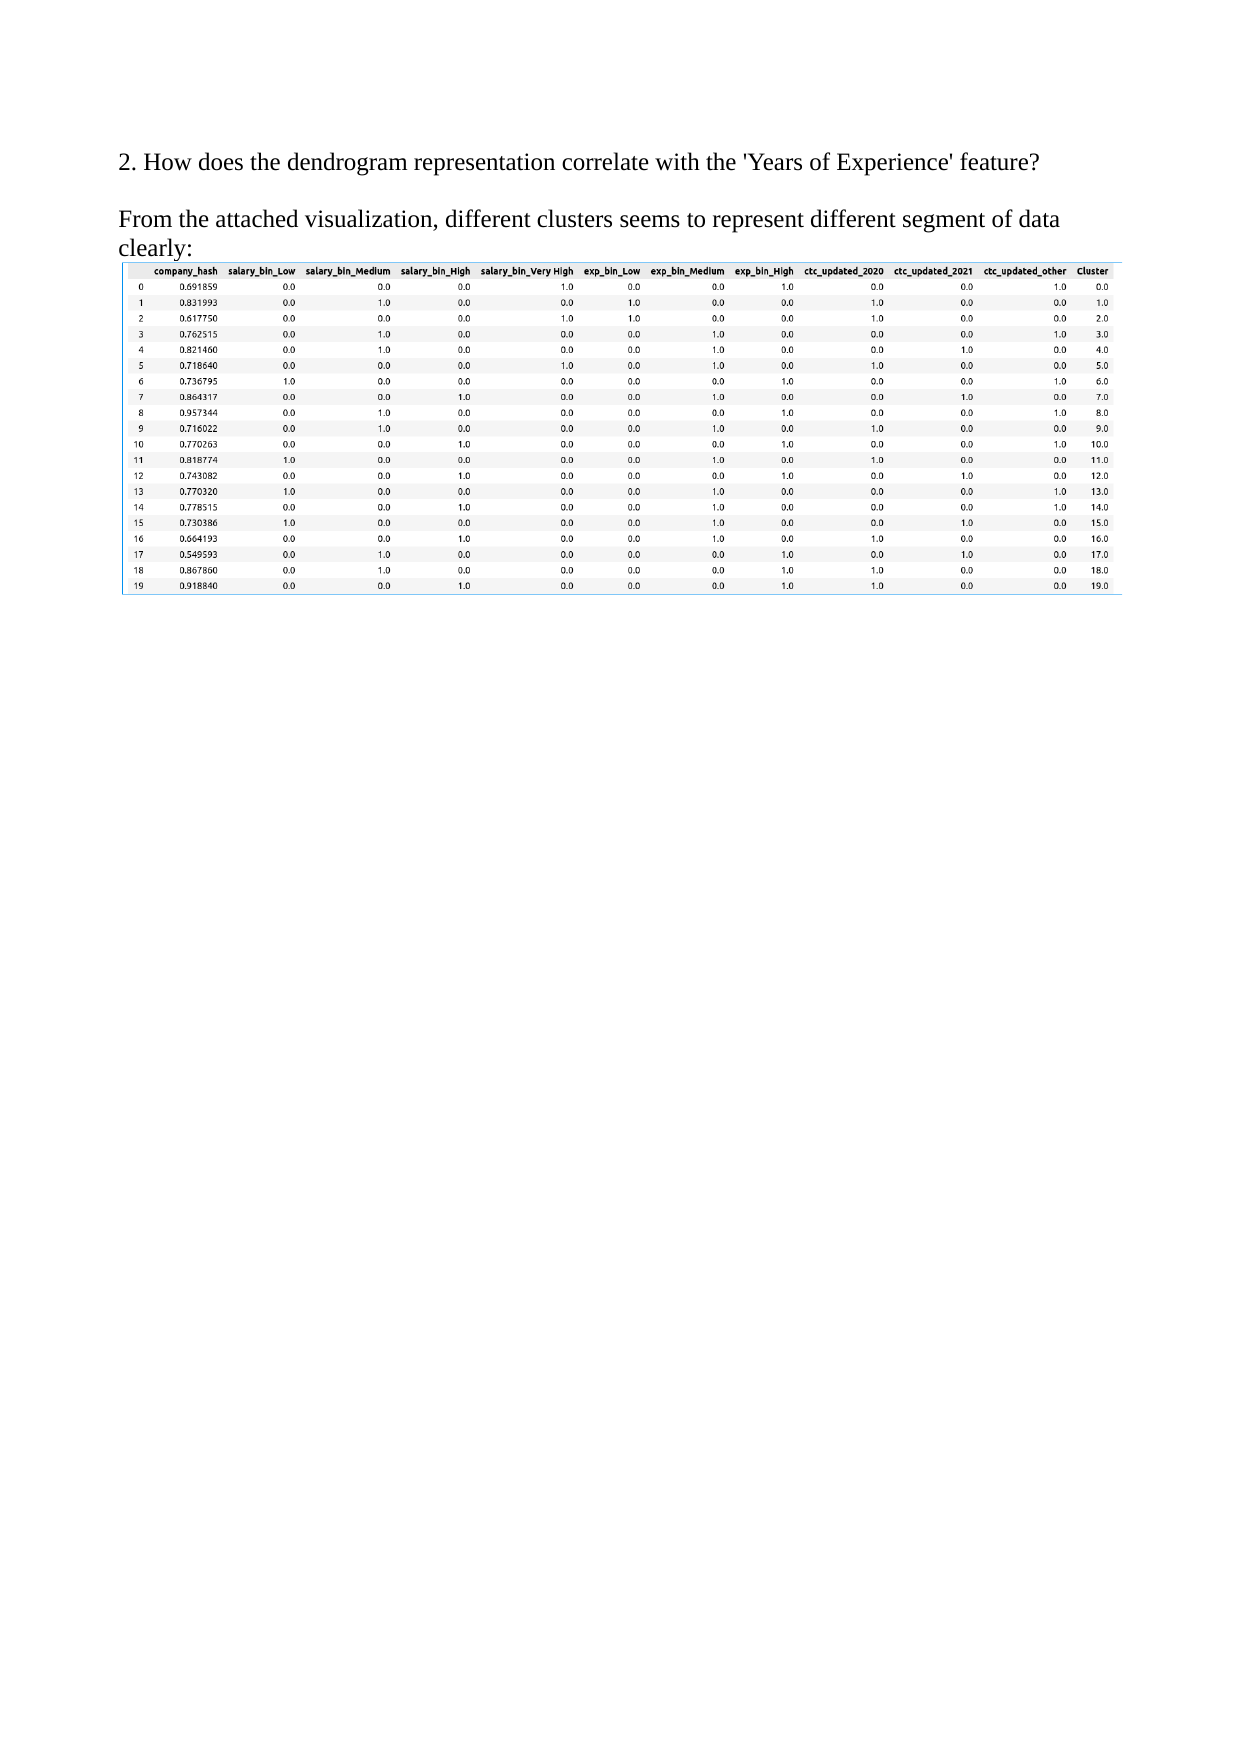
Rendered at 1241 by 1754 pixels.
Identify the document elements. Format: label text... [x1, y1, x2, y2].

picture [118, 261, 1123, 598]
text From the attached visualization, different clusters seems to represent different segment of data clearly: [118, 204, 1122, 261]
text 2. How does the dendrogram representation correlate with the 'Years of Experience' feature? [118, 147, 1122, 176]
